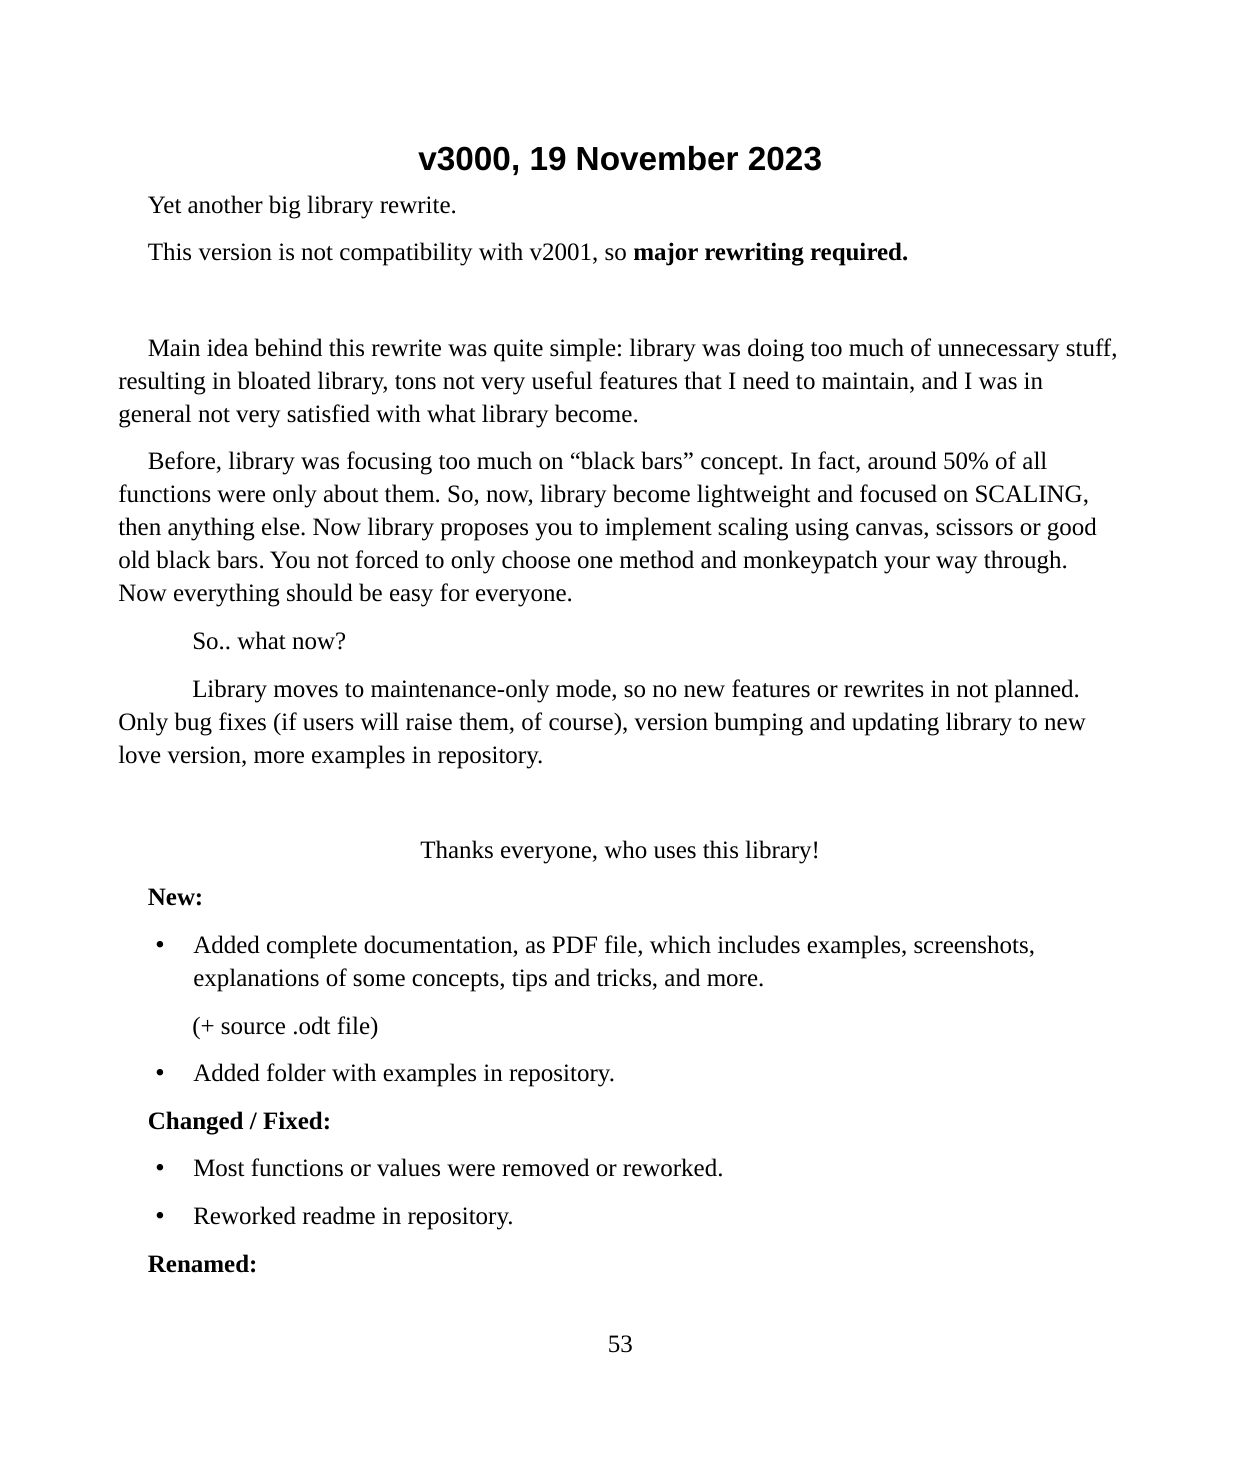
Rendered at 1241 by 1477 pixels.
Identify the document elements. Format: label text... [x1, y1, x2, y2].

list Added complete documentation, as PDF file, which includes examples, screenshots, explanations of some concepts, tips and tricks, and more. [156, 930, 1122, 992]
text Main idea behind this rewrite was quite simple: library was doing too much of unnecessary stuff, resulting in bloated library, tons not very useful features that I need to maintain, and I was in general not very satisfied with what library become. [118, 333, 1122, 427]
text Before, library was focusing too much on “black bars” concept. In fact, around 50% of all functions were only about them. So, now, library become lightweight and focused on SCALING, then anything else. Now library proposes you to implement scaling using canvas, scissors or good old black bars. You not forced to only choose one method and monkeypatch your way through. Now everything should be easy for everyone. [118, 446, 1122, 607]
list Reworked readme in repository. [156, 1201, 1122, 1230]
subtitle v3000, 19 November 2023 [118, 139, 1122, 177]
text Library moves to maintenance-only mode, so no new features or rewrites in not planned. Only bug fixes (if users will raise them, of course), version bumping and updating library to new love version, more examples in repository. [118, 674, 1122, 768]
list Added folder with examples in repository. [156, 1058, 1122, 1087]
text Changed / Fixed: [118, 1106, 1122, 1135]
text So.. what now? [118, 626, 1122, 655]
text New: [118, 882, 1122, 911]
text (+ source .odt file) [118, 1011, 1122, 1039]
list Most functions or values were removed or reworked. [156, 1153, 1122, 1182]
text This version is not compatibility with v2001, so major rewriting required. [118, 237, 1122, 266]
text Thanks everyone, who uses this library! [118, 835, 1122, 864]
text Renamed: [118, 1249, 1122, 1277]
text Yet another big library rewrite. [118, 190, 1122, 219]
